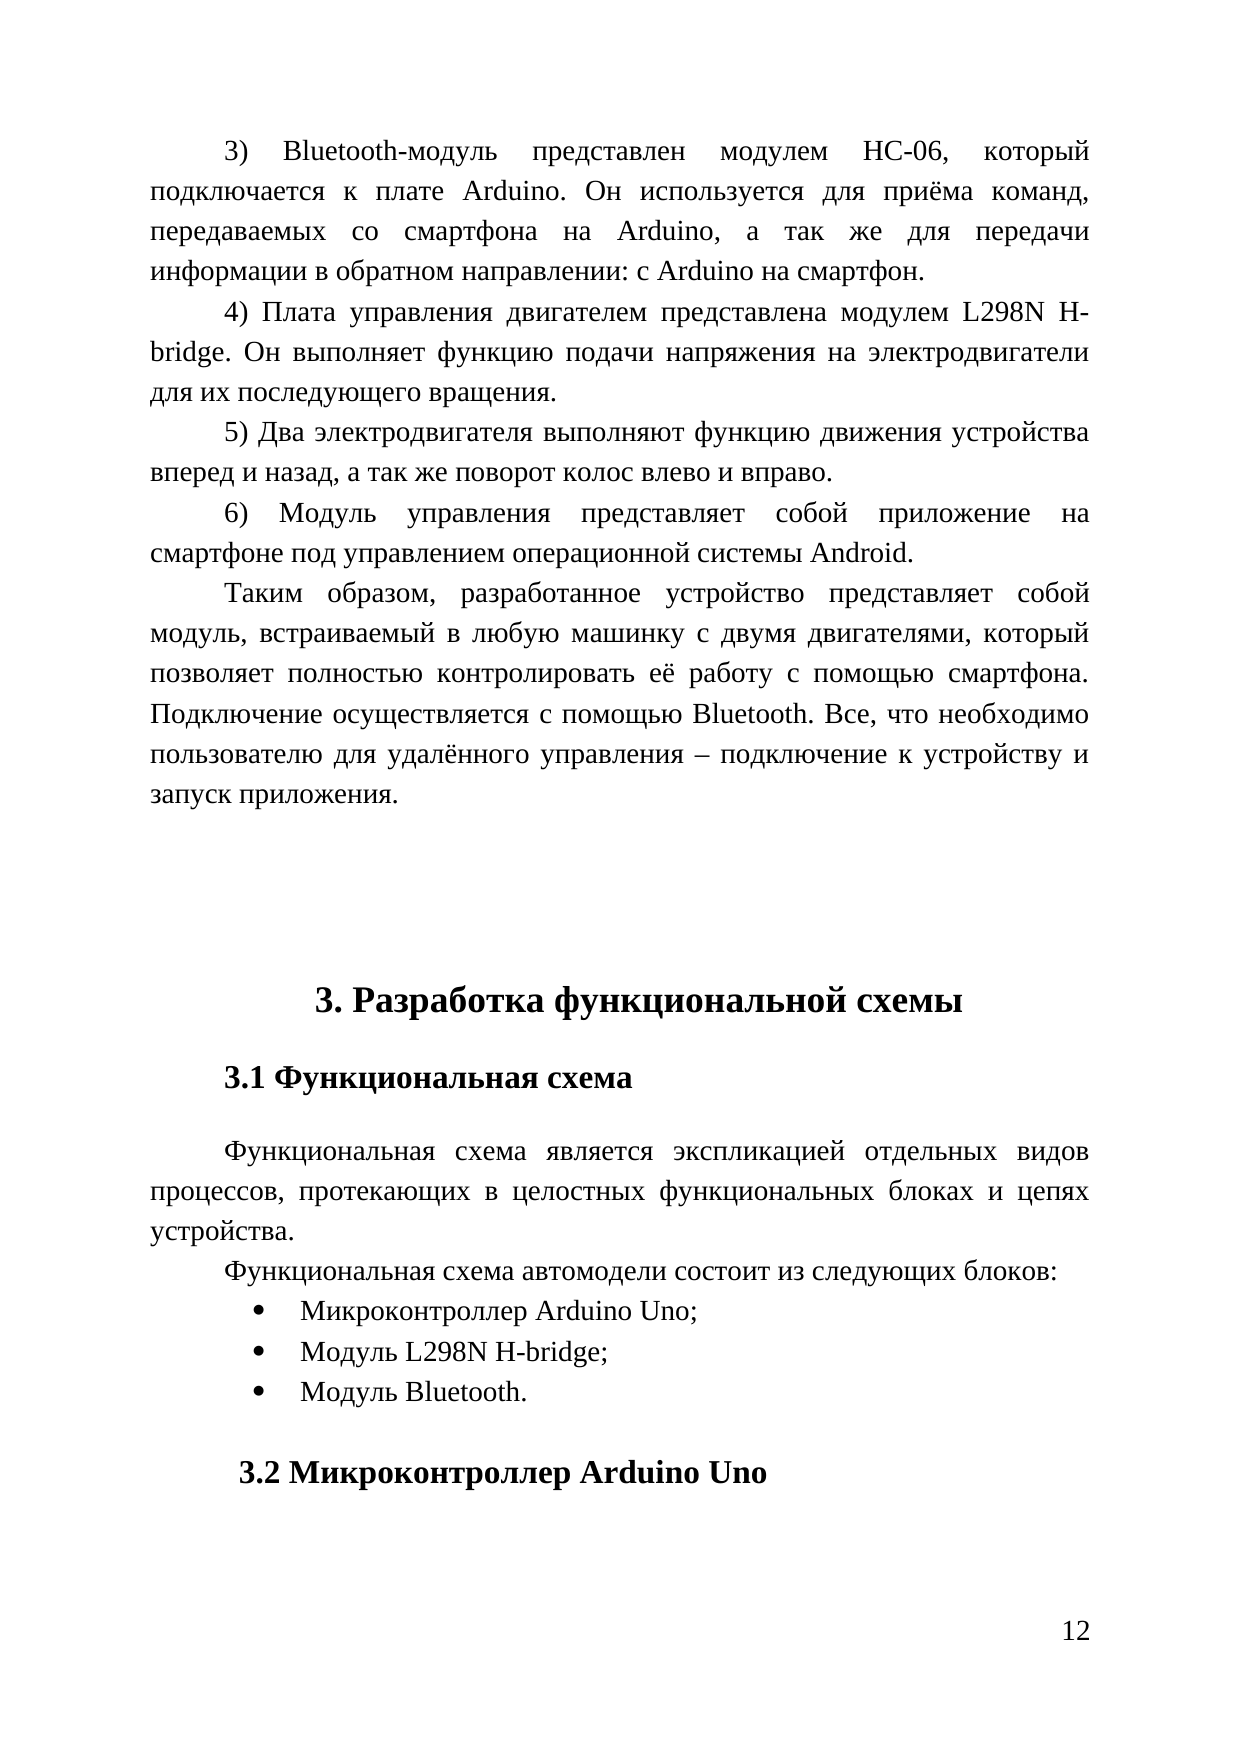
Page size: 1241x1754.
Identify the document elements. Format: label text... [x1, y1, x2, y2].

list 3.1 Функциональная схема [150, 1058, 1090, 1096]
text 4) Плата управления двигателем представлена модулем L298N H-bridge. Он выполняет функцию подачи напряжения на электродвигатели для их последующего вращения. [150, 294, 1090, 408]
text 3) Bluetooth-модуль представлен модулем HC-06, который подключается к плате Arduino. Он используется для приёма команд, передаваемых со смартфона на Arduino, а так же для передачи информации в обратном направлении: с Arduino на смартфон. [150, 133, 1090, 287]
list Микроконтроллер Arduino Uno; [194, 1293, 1090, 1327]
list Модуль L298N H-bridge; [194, 1334, 1090, 1367]
list Разработка функциональной схемы [187, 977, 1090, 1020]
text 5) Два электродвигателя выполняют функцию движения устройства вперед и назад, а так же поворот колос влево и вправо. [150, 414, 1090, 488]
text Функциональная схема является экспликацией отдельных видов процессов, протекающих в целостных функциональных блоках и цепях устройства. [150, 1133, 1090, 1247]
text Функциональная схема автомодели состоит из следующих блоков: [150, 1253, 1090, 1287]
text 6) Модуль управления представляет собой приложение на смартфоне под управлением операционной системы Android. [150, 495, 1090, 568]
list Модуль Bluetooth. [194, 1374, 1090, 1408]
subtitle 3.2 Микроконтроллер Arduino Uno [150, 1453, 1090, 1491]
text Таким образом, разработанное устройство представляет собой модуль, встраиваемый в любую машинку с двумя двигателями, который позволяет полностью контролировать её работу с помощью смартфона. Подключение осуществляется с помощью Bluetooth. Все, что необходимо пользователю для удалённого управления – подключение к устройству и запуск приложения. [150, 575, 1090, 810]
